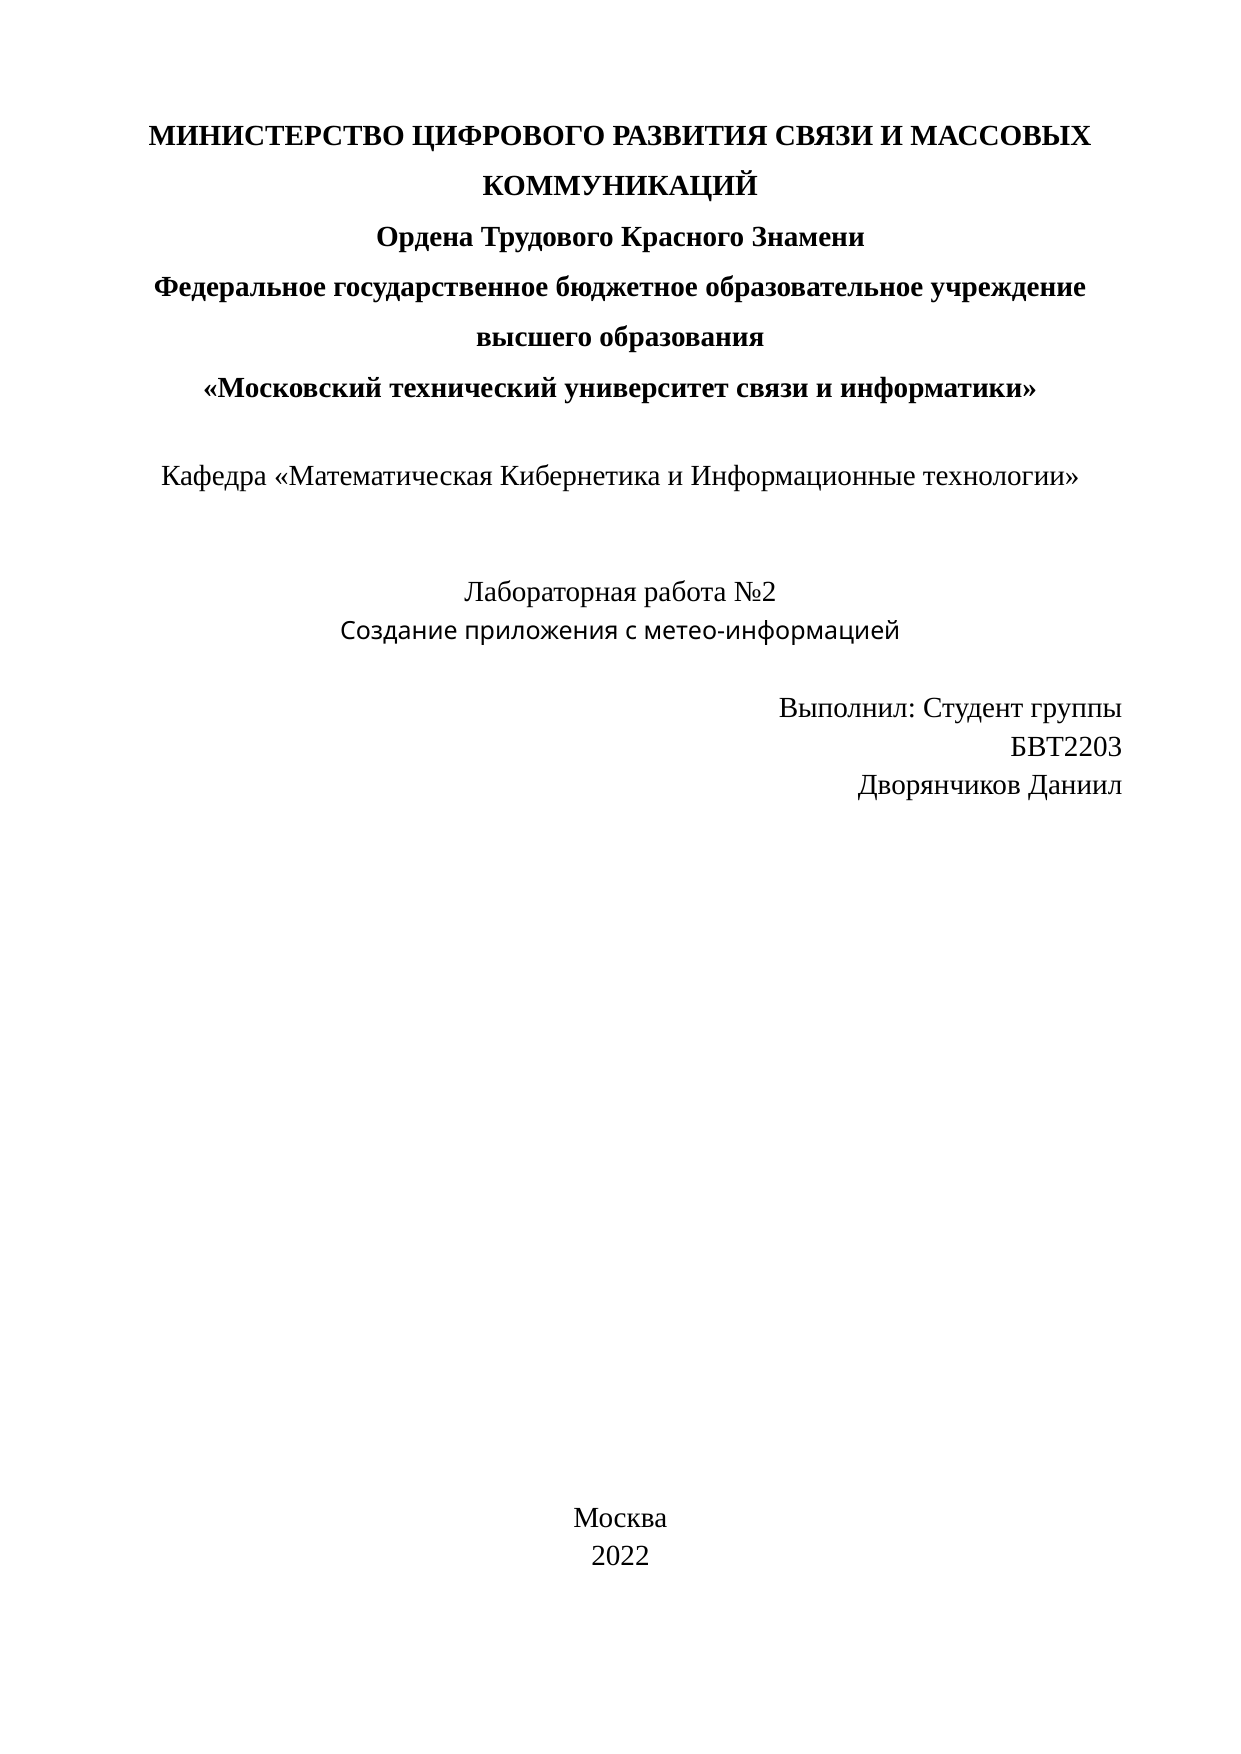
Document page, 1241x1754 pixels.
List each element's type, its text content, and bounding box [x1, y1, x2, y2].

text 2022 [118, 1538, 1122, 1572]
text Ордена Трудового Красного Знамени [118, 219, 1122, 252]
text Кафедра «Математическая Кибернетика и Информационные технологии» [118, 458, 1122, 492]
text Москва [118, 1500, 1122, 1533]
text Выполнил: Студент группы [192, 690, 1122, 724]
text Создание приложения с метео-информацией [118, 613, 1122, 647]
text МИНИСТЕРСТВО ЦИФРОВОГО РАЗВИТИЯ СВЯЗИ И МАССОВЫХ КОММУНИКАЦИЙ [118, 118, 1122, 202]
text БВТ2203 [192, 729, 1122, 762]
text Дворянчиков Даниил [192, 767, 1122, 801]
text Федеральное государственное бюджетное образовательное учреждение высшего образования [118, 269, 1122, 353]
text Лабораторная работа №2 [118, 574, 1122, 608]
text «Московский технический университет связи и информатики» [118, 370, 1122, 403]
